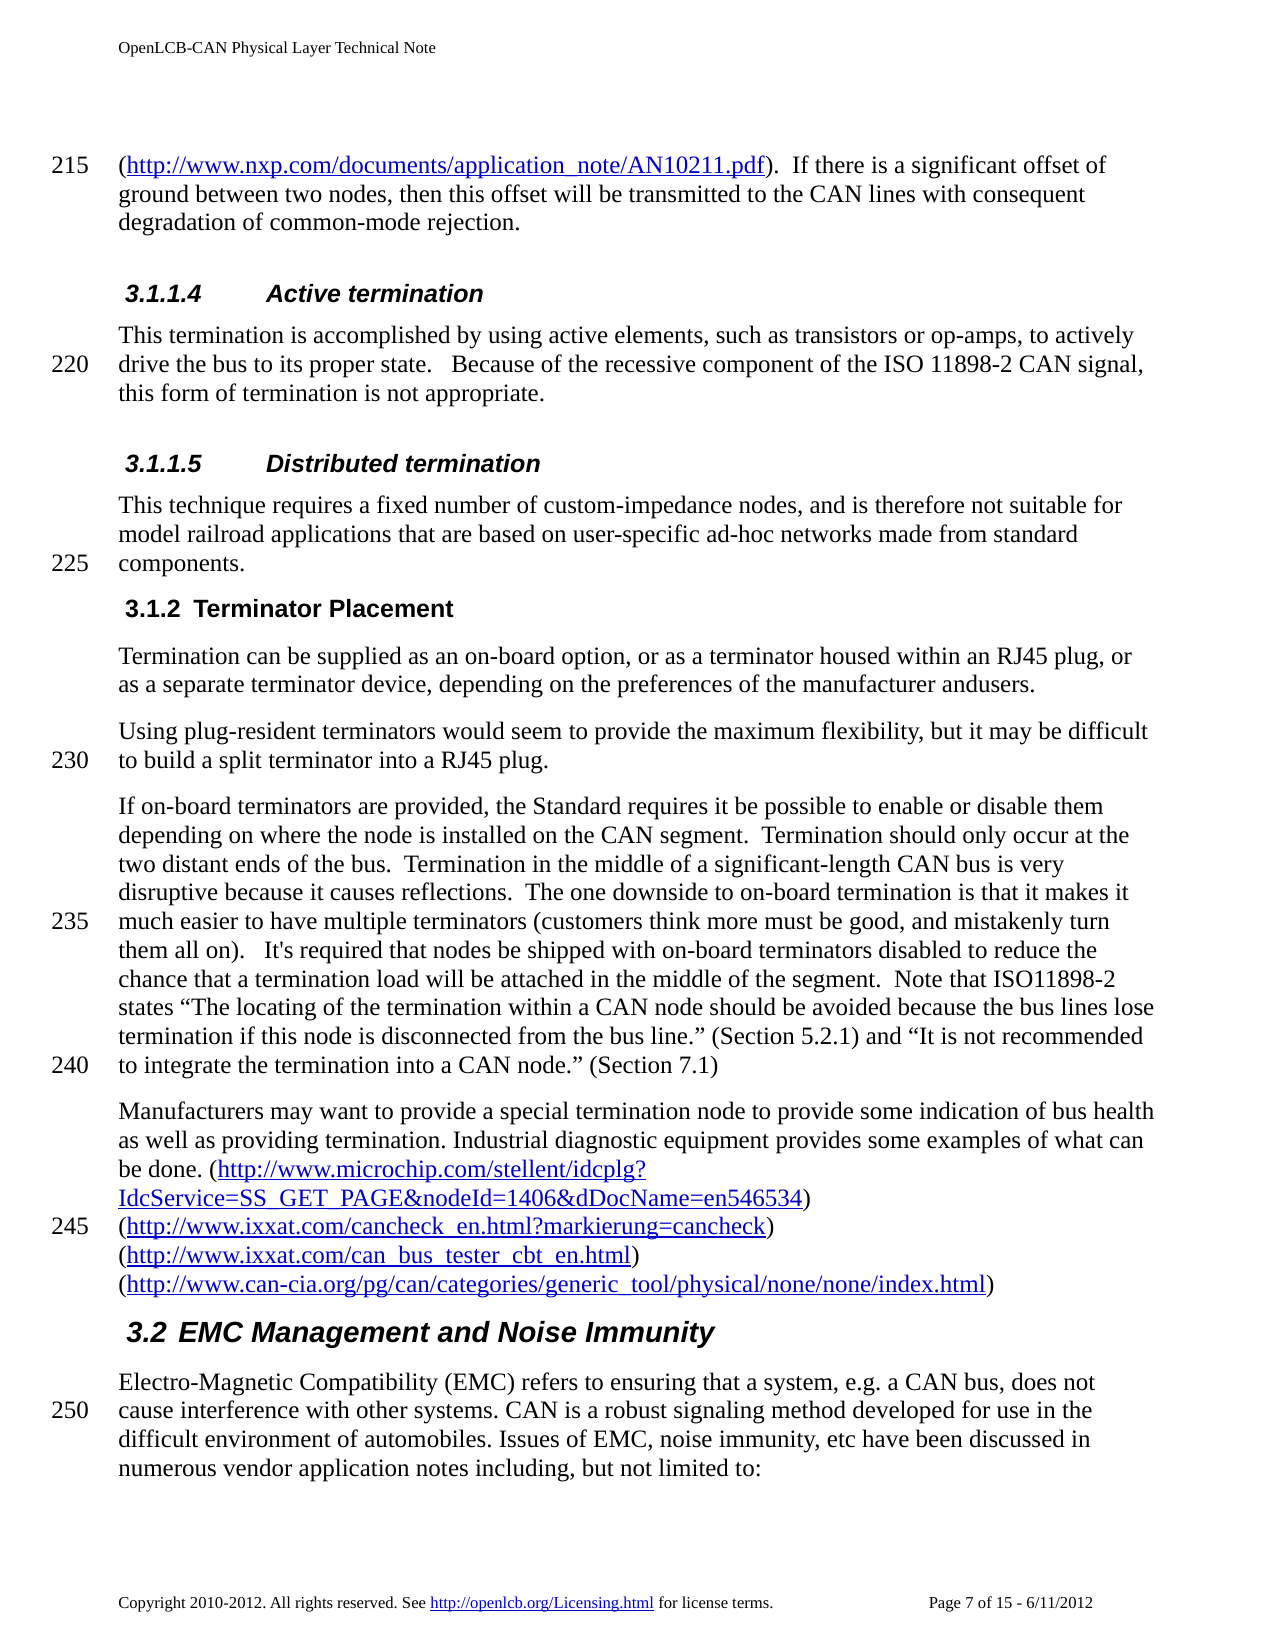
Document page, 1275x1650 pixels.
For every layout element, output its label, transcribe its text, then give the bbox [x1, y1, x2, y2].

text If on-board terminators are provided, the Standard requires it be possible to enable or disable them depending on where the node is installed on the CAN segment. Termination should only occur at the two distant ends of the bus. Termination in the middle of a significant-length CAN bus is very disruptive because it causes reflections. The one downside to on-board termination is that it makes it much easier to have multiple terminators (customers think more must be good, and mistakenly turn them all on). It's required that nodes be shipped with on-board terminators disabled to reduce the chance that a termination load will be attached in the middle of the segment. Note that ISO11898-2 states “The locating of the termination within a CAN node should be avoided because the bus lines lose termination if this node is disconnected from the bus line.” (Section 5.2.1) and “It is not recommended to integrate the termination into a CAN node.” (Section 7.1) [118, 791, 1157, 1079]
text Using plug-resident terminators would seem to provide the maximum flexibility, but it may be difficult to build a split terminator into a RJ45 plug. [118, 716, 1157, 773]
subtitle Terminator Placement [118, 594, 1157, 623]
text (http://www.nxp.com/documents/application_note/AN10211.pdf). If there is a significant offset of ground between two nodes, then this offset will be transmitted to the CAN lines with consequent degradation of common-mode rejection. [118, 150, 1157, 236]
text This termination is accomplished by using active elements, such as transistors or op-amps, to actively drive the bus to its proper state. Because of the recessive component of the ISO 11898-2 CAN signal, this form of termination is not appropriate. [118, 320, 1157, 406]
text Termination can be supplied as an on-board option, or as a terminator housed within an RJ45 plug, or as a separate terminator device, depending on the preferences of the manufacturer and users. [118, 641, 1157, 698]
text Manufacturers may want to provide a special termination node to provide some indication of bus health as well as providing termination. Industrial diagnostic equipment provides some examples of what can be done. (http://www.microchip.com/stellent/idcplg?IdcService=SS_GET_PAGE&nodeId=1406&dDocName=en546534) (http://www.ixxat.com/cancheck_en.html?markierung=cancheck) (http://www.ixxat.com/can_bus_tester_cbt_en.html) (http://www.can-cia.org/pg/can/categories/generic_tool/physical/none/none/index.html) [118, 1096, 1157, 1298]
text Electro-Magnetic Compatibility (EMC) refers to ensuring that a system, e.g. a CAN bus, does not cause interference with other systems. CAN is a robust signaling method developed for use in the difficult environment of automobiles. Issues of EMC, noise immunity, etc have been discussed in numerous vendor application notes including, but not limited to: [118, 1367, 1157, 1482]
text This technique requires a fixed number of custom-impedance nodes, and is therefore not suitable for model railroad applications that are based on user-specific ad-hoc networks made from standard components. [118, 490, 1157, 577]
subtitle Distributed termination [118, 449, 1157, 478]
subtitle EMC Management and Noise Immunity [118, 1315, 1157, 1349]
subtitle Active termination [118, 279, 1157, 308]
